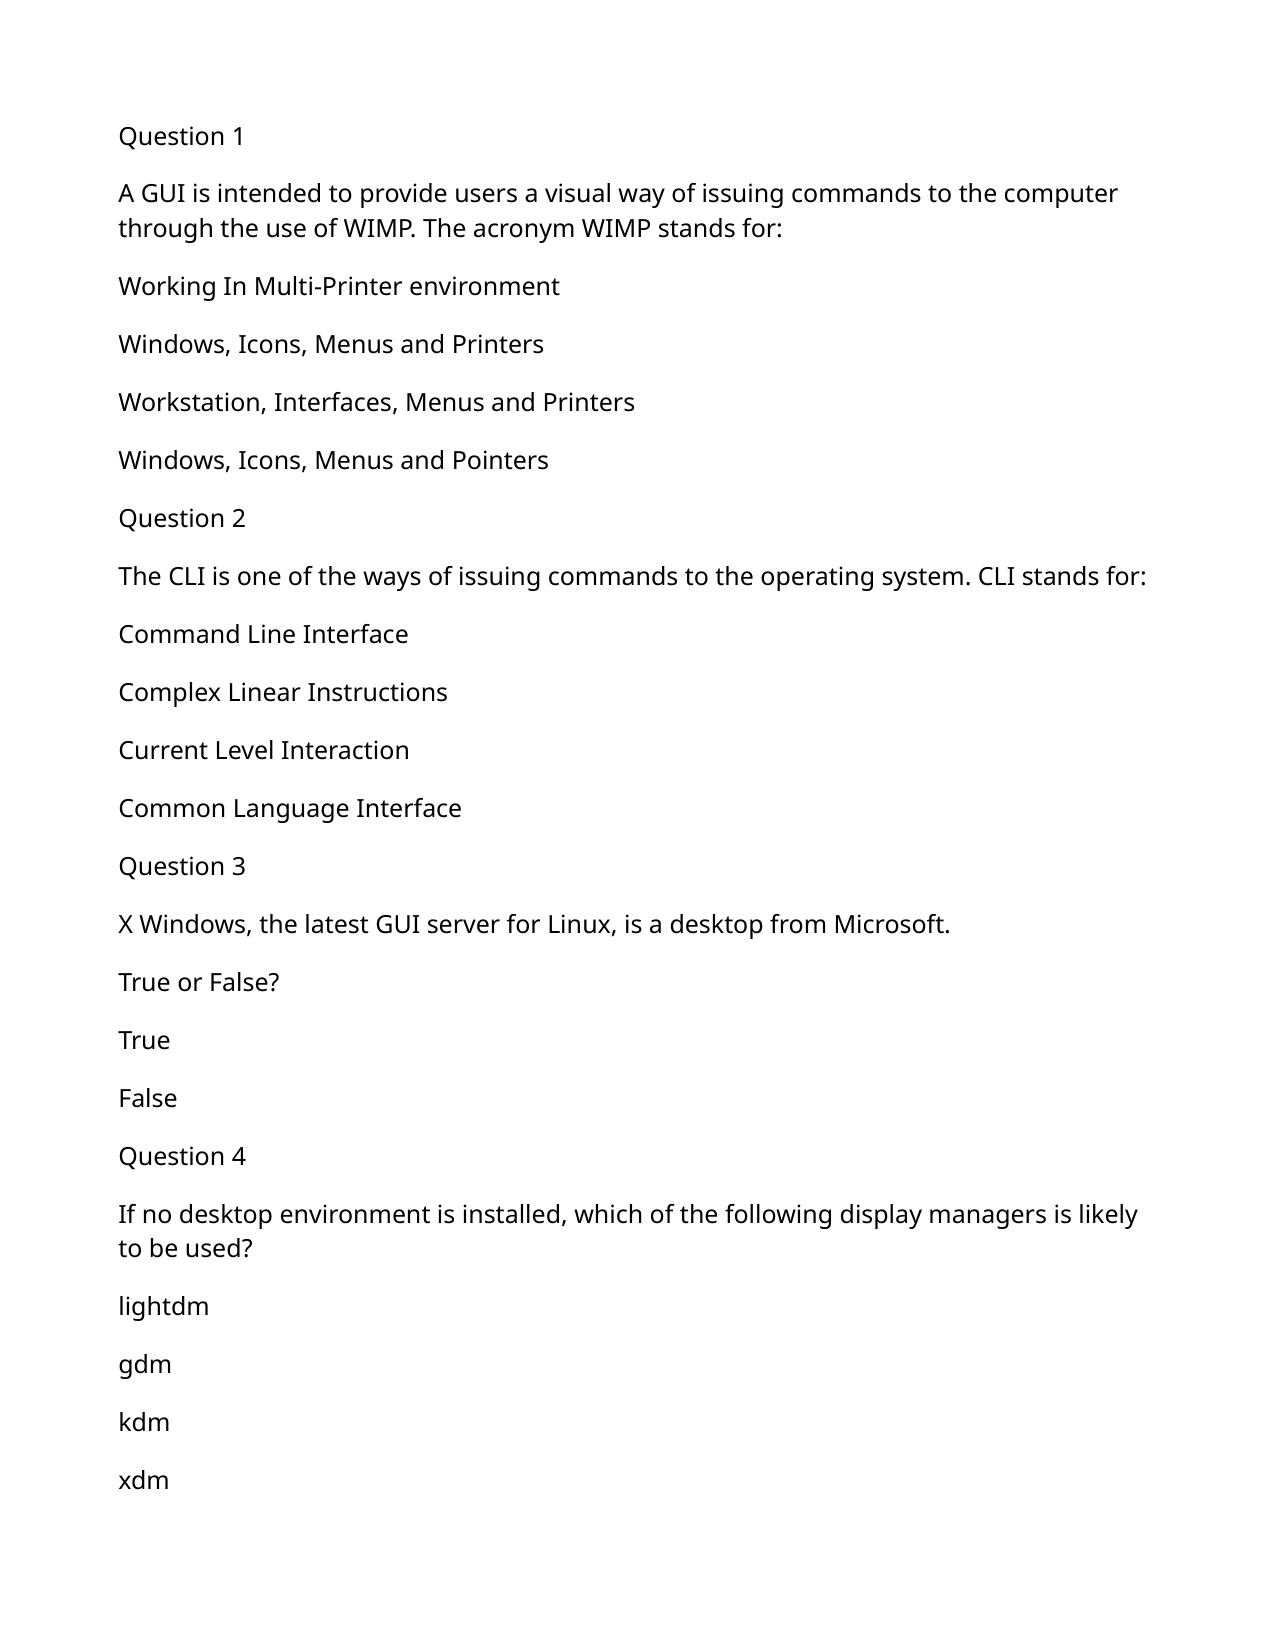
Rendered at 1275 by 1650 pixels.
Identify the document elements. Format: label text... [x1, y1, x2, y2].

text lightdm [118, 1289, 1157, 1323]
text If no desktop environment is installed, which of the following display managers is likely to be used? [118, 1197, 1157, 1265]
text True [118, 1022, 1157, 1057]
text Working In Multi-Printer environment [118, 268, 1157, 302]
text Question 2 [118, 500, 1157, 534]
text Command Line Interface [118, 616, 1157, 650]
text False [118, 1081, 1157, 1114]
text Common Language Interface [118, 790, 1157, 824]
text Question 4 [118, 1138, 1157, 1173]
text kdm [118, 1405, 1157, 1439]
text A GUI is intended to provide users a visual way of issuing commands to the computer through the use of WIMP. The acronym WIMP stands for: [118, 176, 1157, 244]
text X Windows, the latest GUI server for Linux, is a desktop from Microsoft. [118, 906, 1157, 941]
text True or False? [118, 964, 1157, 998]
text Windows, Icons, Menus and Printers [118, 326, 1157, 360]
text Current Level Interaction [118, 732, 1157, 766]
text The CLI is one of the ways of issuing commands to the operating system. CLI stands for: [118, 558, 1157, 592]
text Workstation, Interfaces, Menus and Printers [118, 384, 1157, 418]
text Windows, Icons, Menus and Pointers [118, 442, 1157, 476]
text Question 3 [118, 848, 1157, 882]
text gdm [118, 1347, 1157, 1381]
text Complex Linear Instructions [118, 674, 1157, 708]
text xdm [118, 1463, 1157, 1497]
text Question 1 [118, 118, 1157, 152]
